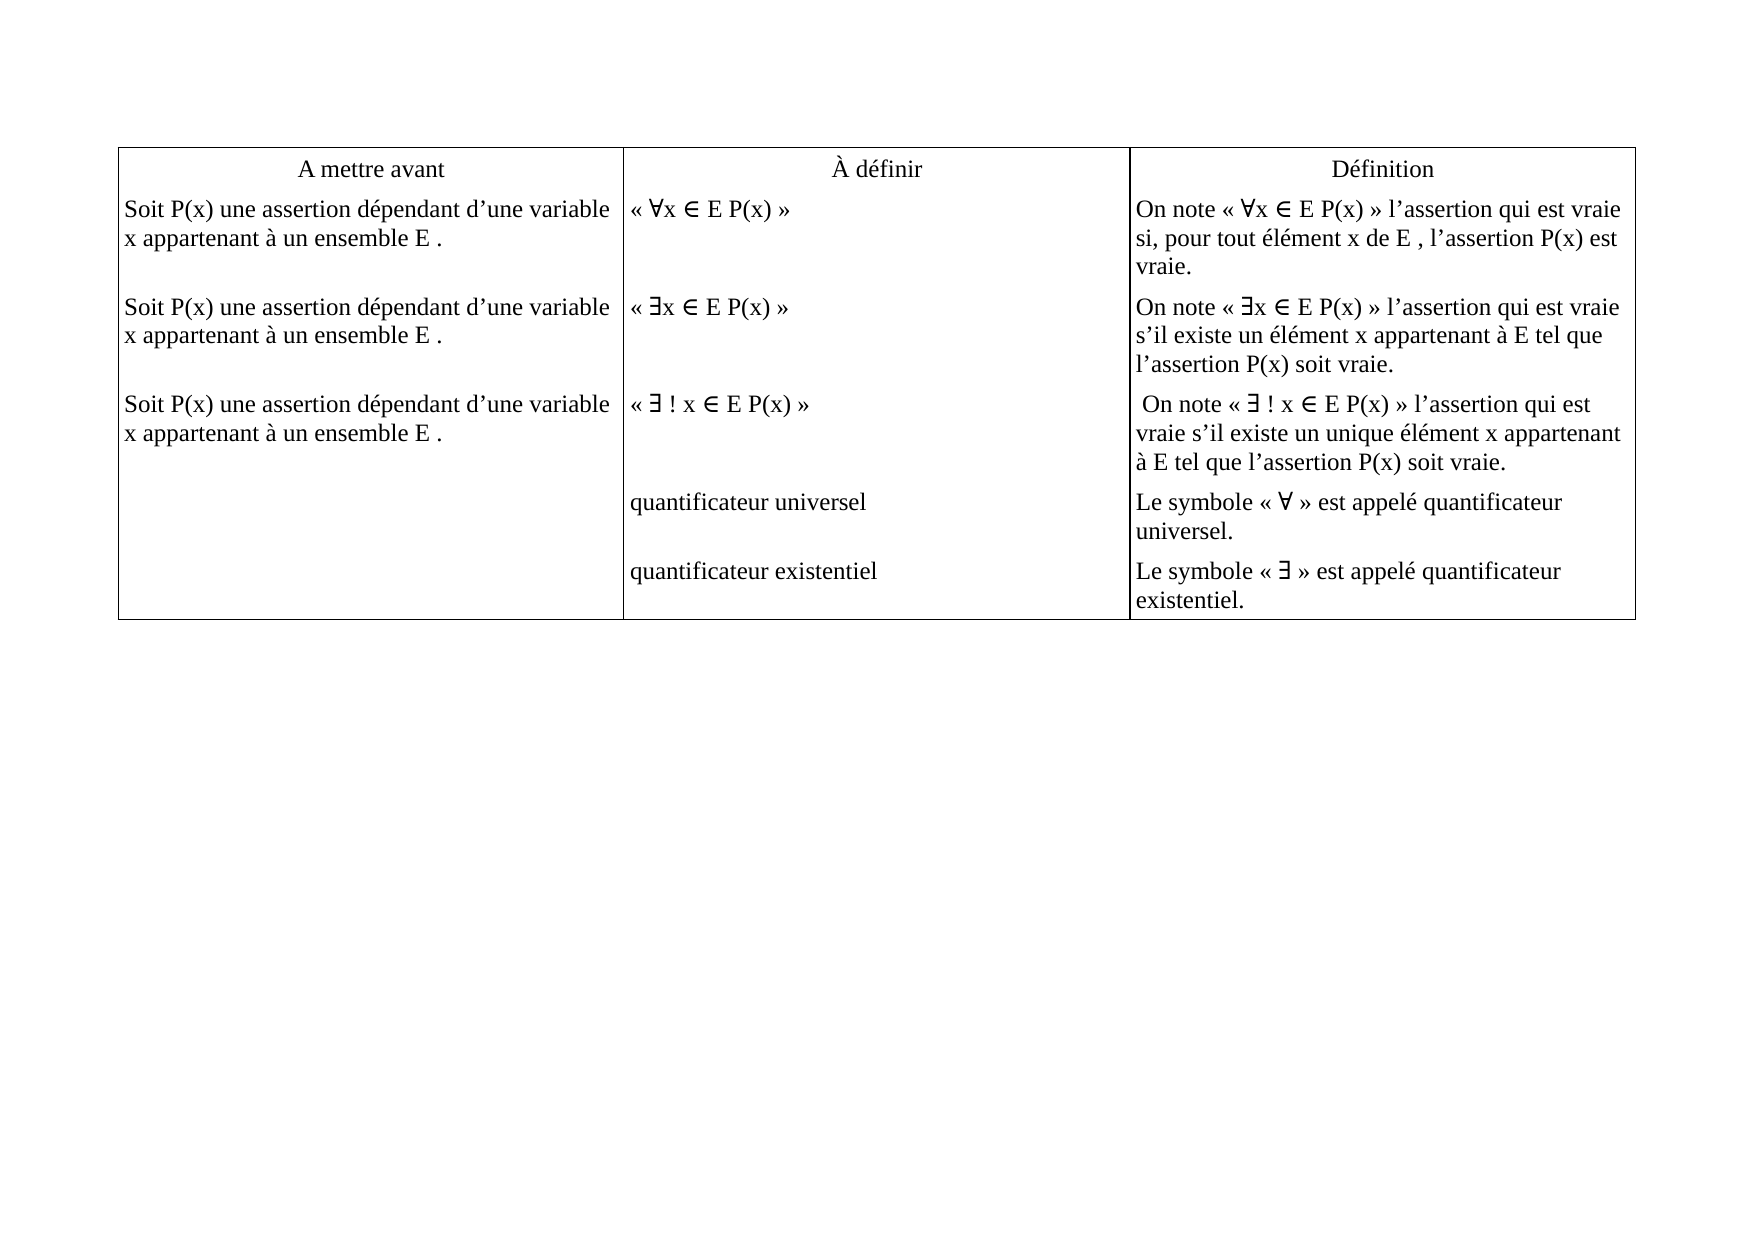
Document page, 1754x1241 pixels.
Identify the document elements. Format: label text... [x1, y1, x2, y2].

table_cell « ∃x ∈ E P(x) » [624, 286, 1129, 383]
table_cell Le symbole « ∀ » est appelé quantificateur universel. [1131, 481, 1635, 550]
table_cell On note « ∃ ! x ∈ E P(x) » l’assertion qui est vraie s’il existe un unique élément x appartenant à E tel que l’assertion P(x) soit vraie. [1131, 384, 1635, 481]
table_header À définir [624, 148, 1129, 188]
table_cell « ∃ ! x ∈ E P(x) » [624, 384, 1129, 481]
table_cell [119, 550, 623, 619]
table_cell Le symbole « ∃ » est appelé quantificateur existentiel. [1131, 550, 1635, 619]
table_cell [119, 481, 623, 550]
table_cell On note « ∃x ∈ E P(x) » l’assertion qui est vraie s’il existe un élément x appartenant à E tel que l’assertion P(x) soit vraie. [1131, 286, 1635, 383]
table_cell On note « ∀x ∈ E P(x) » l’assertion qui est vraie si, pour tout élément x de E , l’assertion P(x) est vraie. [1131, 188, 1635, 286]
table_header A mettre avant [119, 148, 623, 188]
table_cell quantificateur existentiel [624, 550, 1129, 619]
table_cell « ∀x ∈ E P(x) » [624, 188, 1129, 286]
table_cell Soit P(x) une assertion dépendant d’une variable x appartenant à un ensemble E . [119, 188, 623, 286]
table_header Définition [1131, 148, 1635, 188]
table_cell quantificateur universel [624, 481, 1129, 550]
table_cell Soit P(x) une assertion dépendant d’une variable x appartenant à un ensemble E . [119, 384, 623, 481]
table_cell Soit P(x) une assertion dépendant d’une variable x appartenant à un ensemble E . [119, 286, 623, 383]
